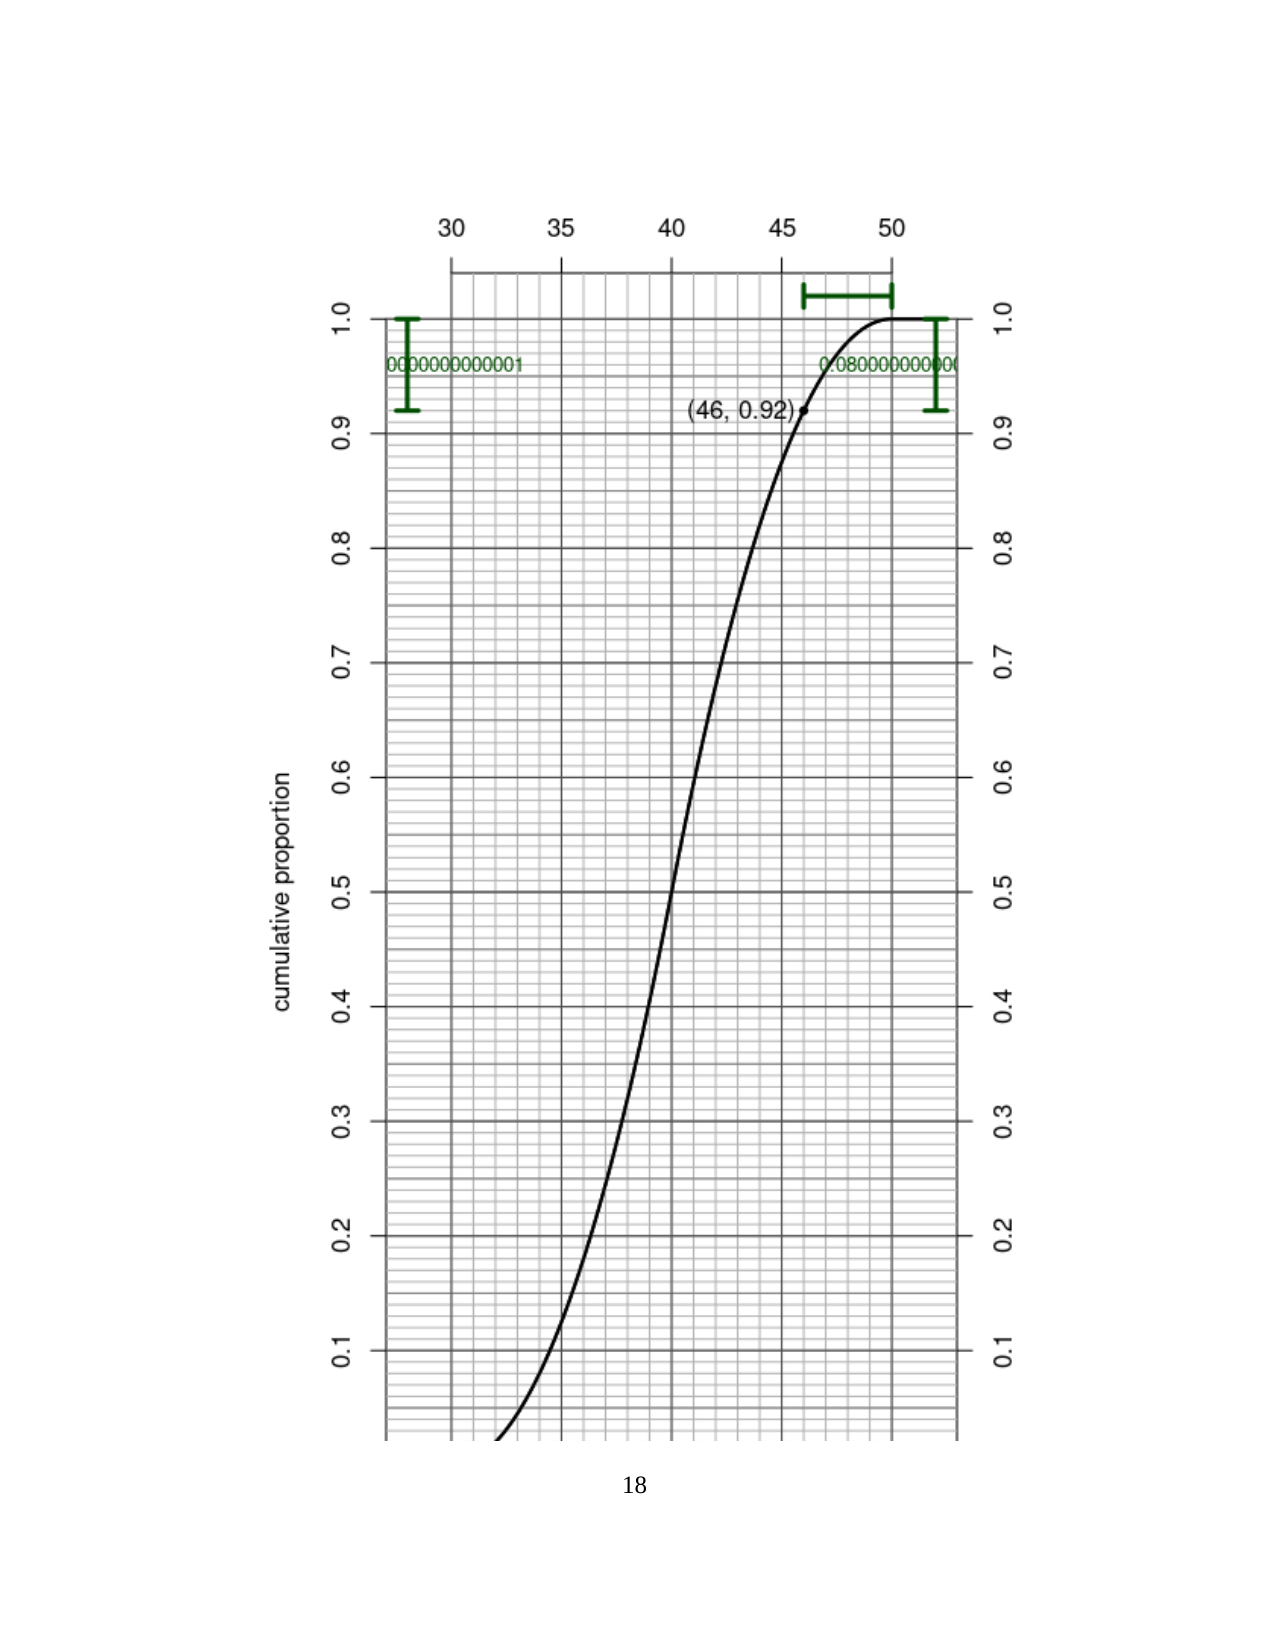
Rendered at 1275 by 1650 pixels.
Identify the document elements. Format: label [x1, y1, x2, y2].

picture [262, 150, 1021, 1441]
